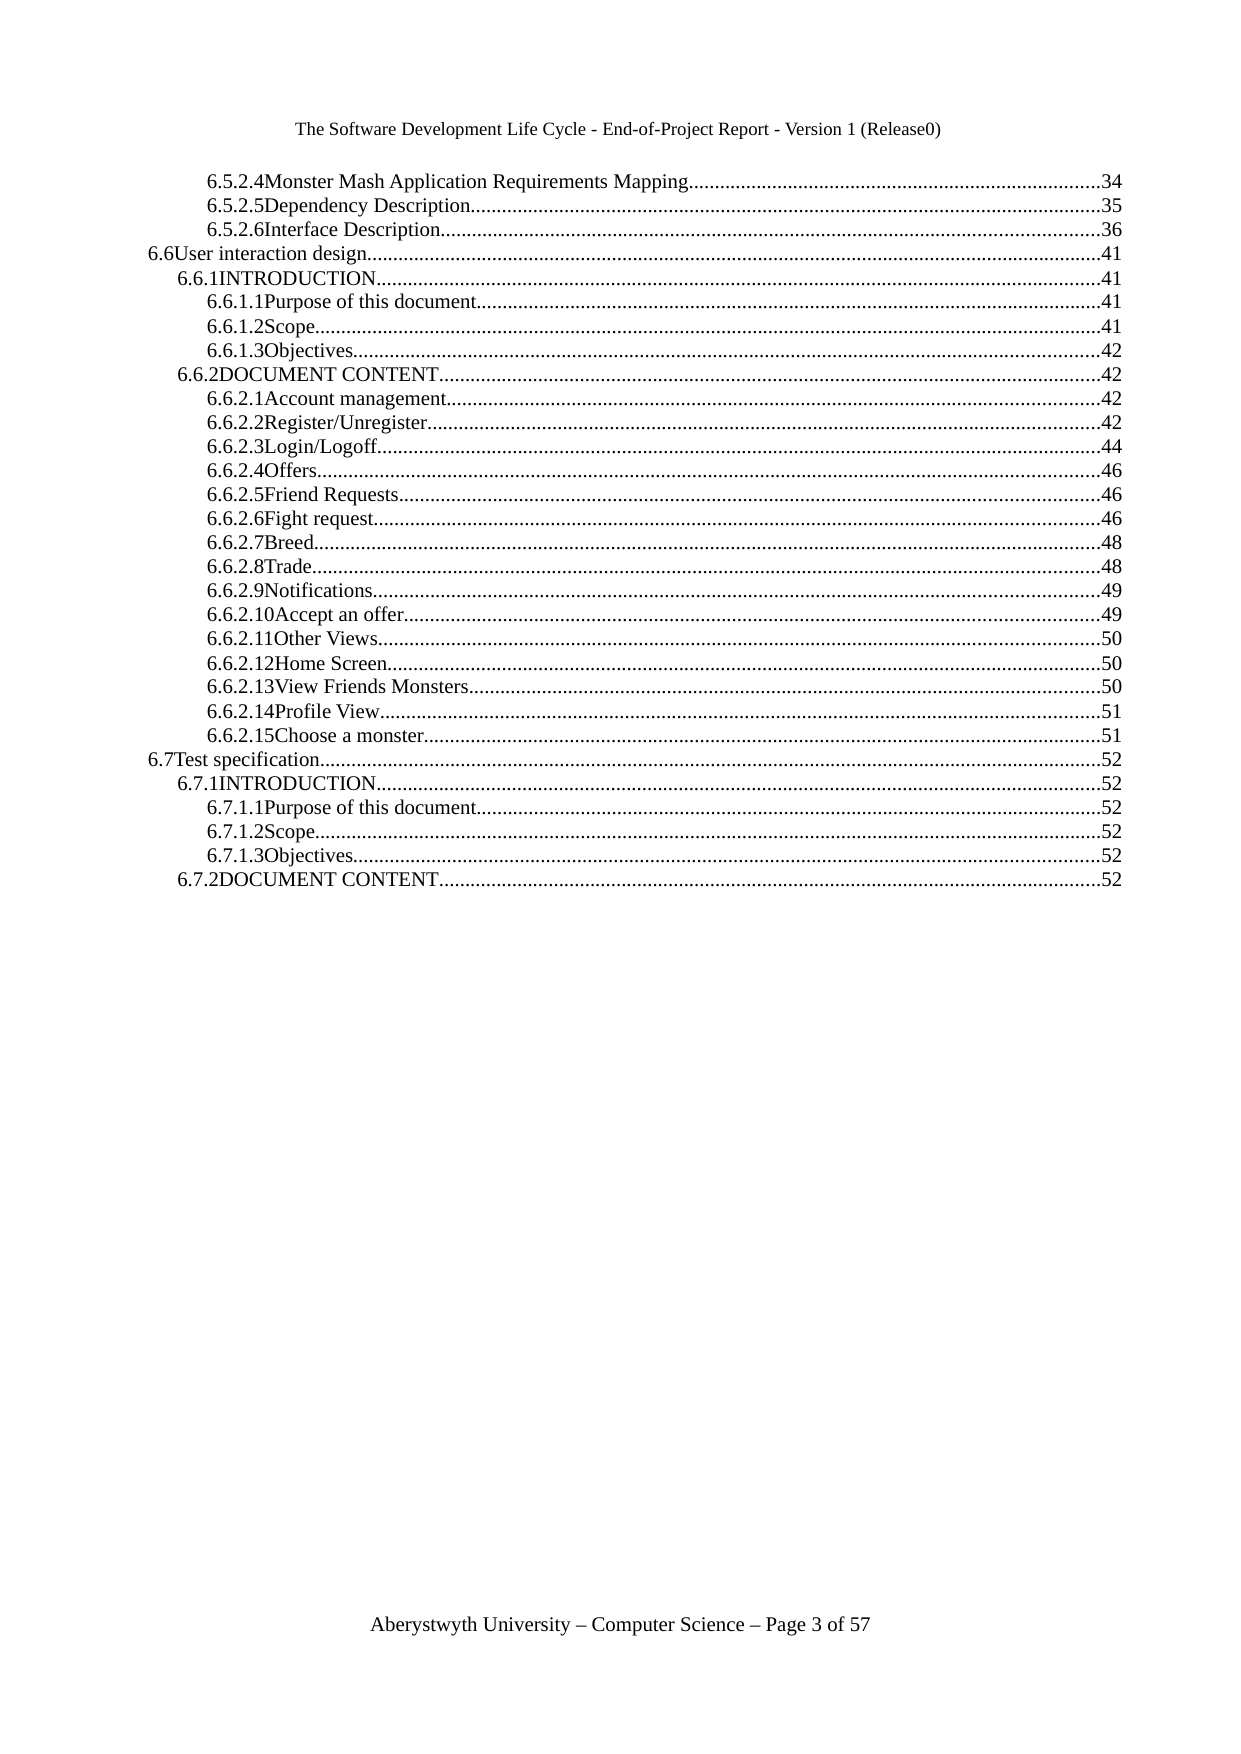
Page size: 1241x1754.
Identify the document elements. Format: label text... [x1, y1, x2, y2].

text 6.6.2DOCUMENT CONTENT 42 [177, 362, 1122, 386]
text 6.6.2.6Fight request 46 [207, 506, 1122, 530]
text 6.5.2.4Monster Mash Application Requirements Mapping 34 [207, 169, 1122, 193]
text 6.6.2.12Home Screen 50 [207, 650, 1122, 674]
text 6.6.2.9Notifications 49 [207, 578, 1122, 602]
text 6.7.1.1Purpose of this document 52 [207, 795, 1122, 819]
text 6.6.2.11Other Views 50 [207, 626, 1122, 650]
text 6.6.2.2Register/Unregister 42 [207, 410, 1122, 434]
text 6.6.2.5Friend Requests 46 [207, 482, 1122, 506]
text 6.6.2.13View Friends Monsters 50 [207, 674, 1122, 698]
text 6.7.1INTRODUCTION 52 [177, 771, 1122, 795]
text 6.6.1.3Objectives 42 [207, 338, 1122, 362]
text 6.6.1INTRODUCTION 41 [177, 265, 1122, 289]
text 6.6.2.15Choose a monster 51 [207, 723, 1122, 747]
text 6.7Test specification 52 [148, 747, 1122, 771]
text 6.6.1.2Scope 41 [207, 313, 1122, 338]
text 6.6.2.8Trade 48 [207, 554, 1122, 578]
text 6.6.2.1Account management 42 [207, 386, 1122, 410]
text 6.7.1.3Objectives 52 [207, 843, 1122, 867]
text 6.5.2.6Interface Description 36 [207, 217, 1122, 241]
text 6.7.1.2Scope 52 [207, 819, 1122, 843]
text 6.6.2.14Profile View 51 [207, 698, 1122, 723]
text 6.6.1.1Purpose of this document 41 [207, 289, 1122, 313]
text 6.5.2.5Dependency Description 35 [207, 193, 1122, 217]
text 6.7.2DOCUMENT CONTENT 52 [177, 867, 1122, 891]
text 6.6.2.10Accept an offer 49 [207, 602, 1122, 626]
text 6.6.2.3Login/Logoff 44 [207, 434, 1122, 458]
text 6.6.2.7Breed 48 [207, 530, 1122, 554]
text 6.6User interaction design 41 [148, 241, 1122, 265]
text 6.6.2.4Offers 46 [207, 458, 1122, 482]
